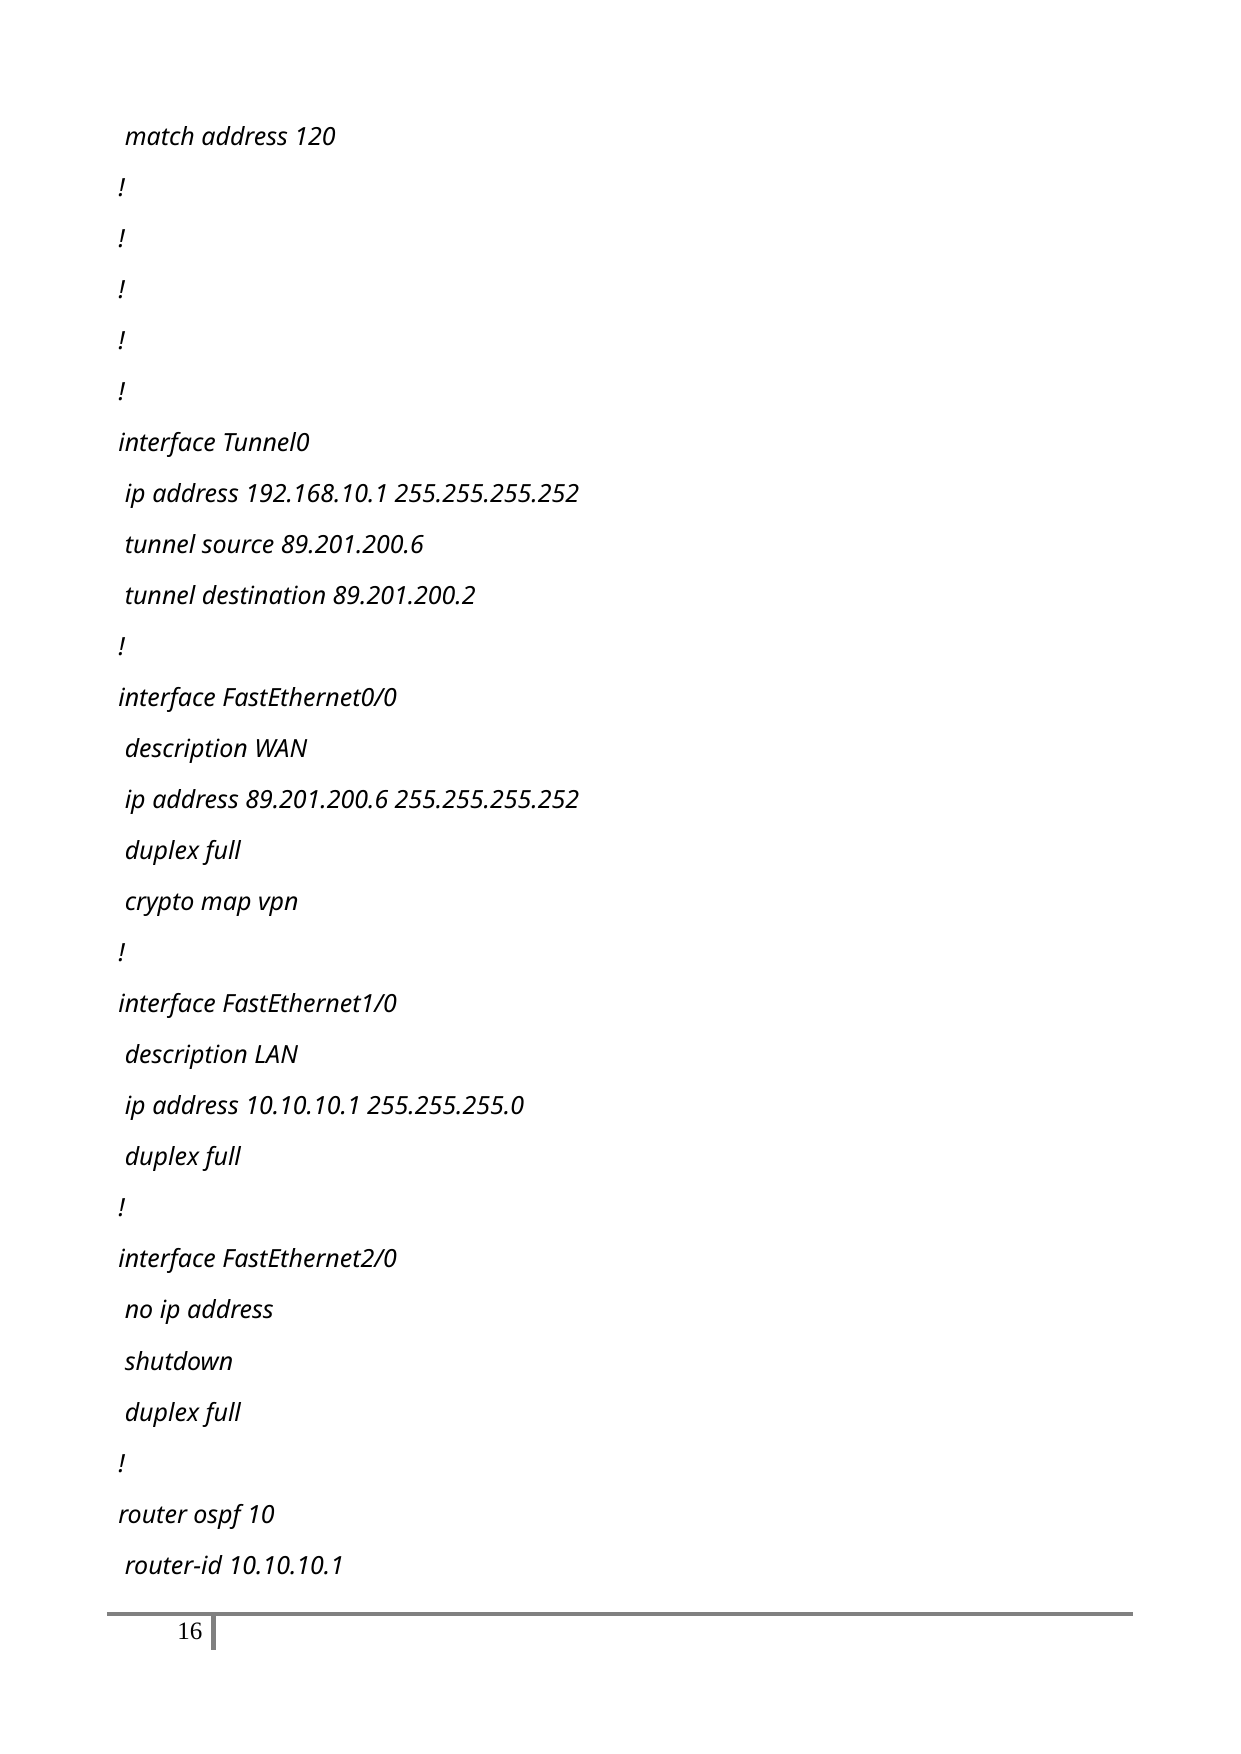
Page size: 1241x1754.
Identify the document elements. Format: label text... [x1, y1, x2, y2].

text ! [118, 935, 1122, 969]
text interface FastEthernet1/0 [118, 986, 1122, 1020]
text router-id 10.10.10.1 [118, 1547, 1122, 1581]
text duplex full [118, 1139, 1122, 1173]
text ! [118, 628, 1122, 663]
text match address 120 [118, 118, 1122, 152]
text description LAN [118, 1037, 1122, 1071]
text ! [118, 220, 1122, 254]
text description WAN [118, 731, 1122, 765]
text ! [118, 373, 1122, 407]
text duplex full [118, 833, 1122, 867]
text ip address 10.10.10.1 255.255.255.0 [118, 1088, 1122, 1122]
text ip address 89.201.200.6 255.255.255.252 [118, 782, 1122, 816]
text ! [118, 169, 1122, 203]
text ! [118, 271, 1122, 305]
text router ospf 10 [118, 1496, 1122, 1530]
text tunnel source 89.201.200.6 [118, 526, 1122, 561]
text interface FastEthernet2/0 [118, 1241, 1122, 1275]
text ip address 192.168.10.1 255.255.255.252 [118, 475, 1122, 509]
text shutdown [118, 1343, 1122, 1377]
text ! [118, 322, 1122, 356]
text duplex full [118, 1394, 1122, 1428]
text interface FastEthernet0/0 [118, 679, 1122, 714]
text interface Tunnel0 [118, 424, 1122, 458]
text ! [118, 1190, 1122, 1224]
text ! [118, 1445, 1122, 1479]
text tunnel destination 89.201.200.2 [118, 577, 1122, 612]
text no ip address [118, 1292, 1122, 1326]
text crypto map vpn [118, 884, 1122, 918]
